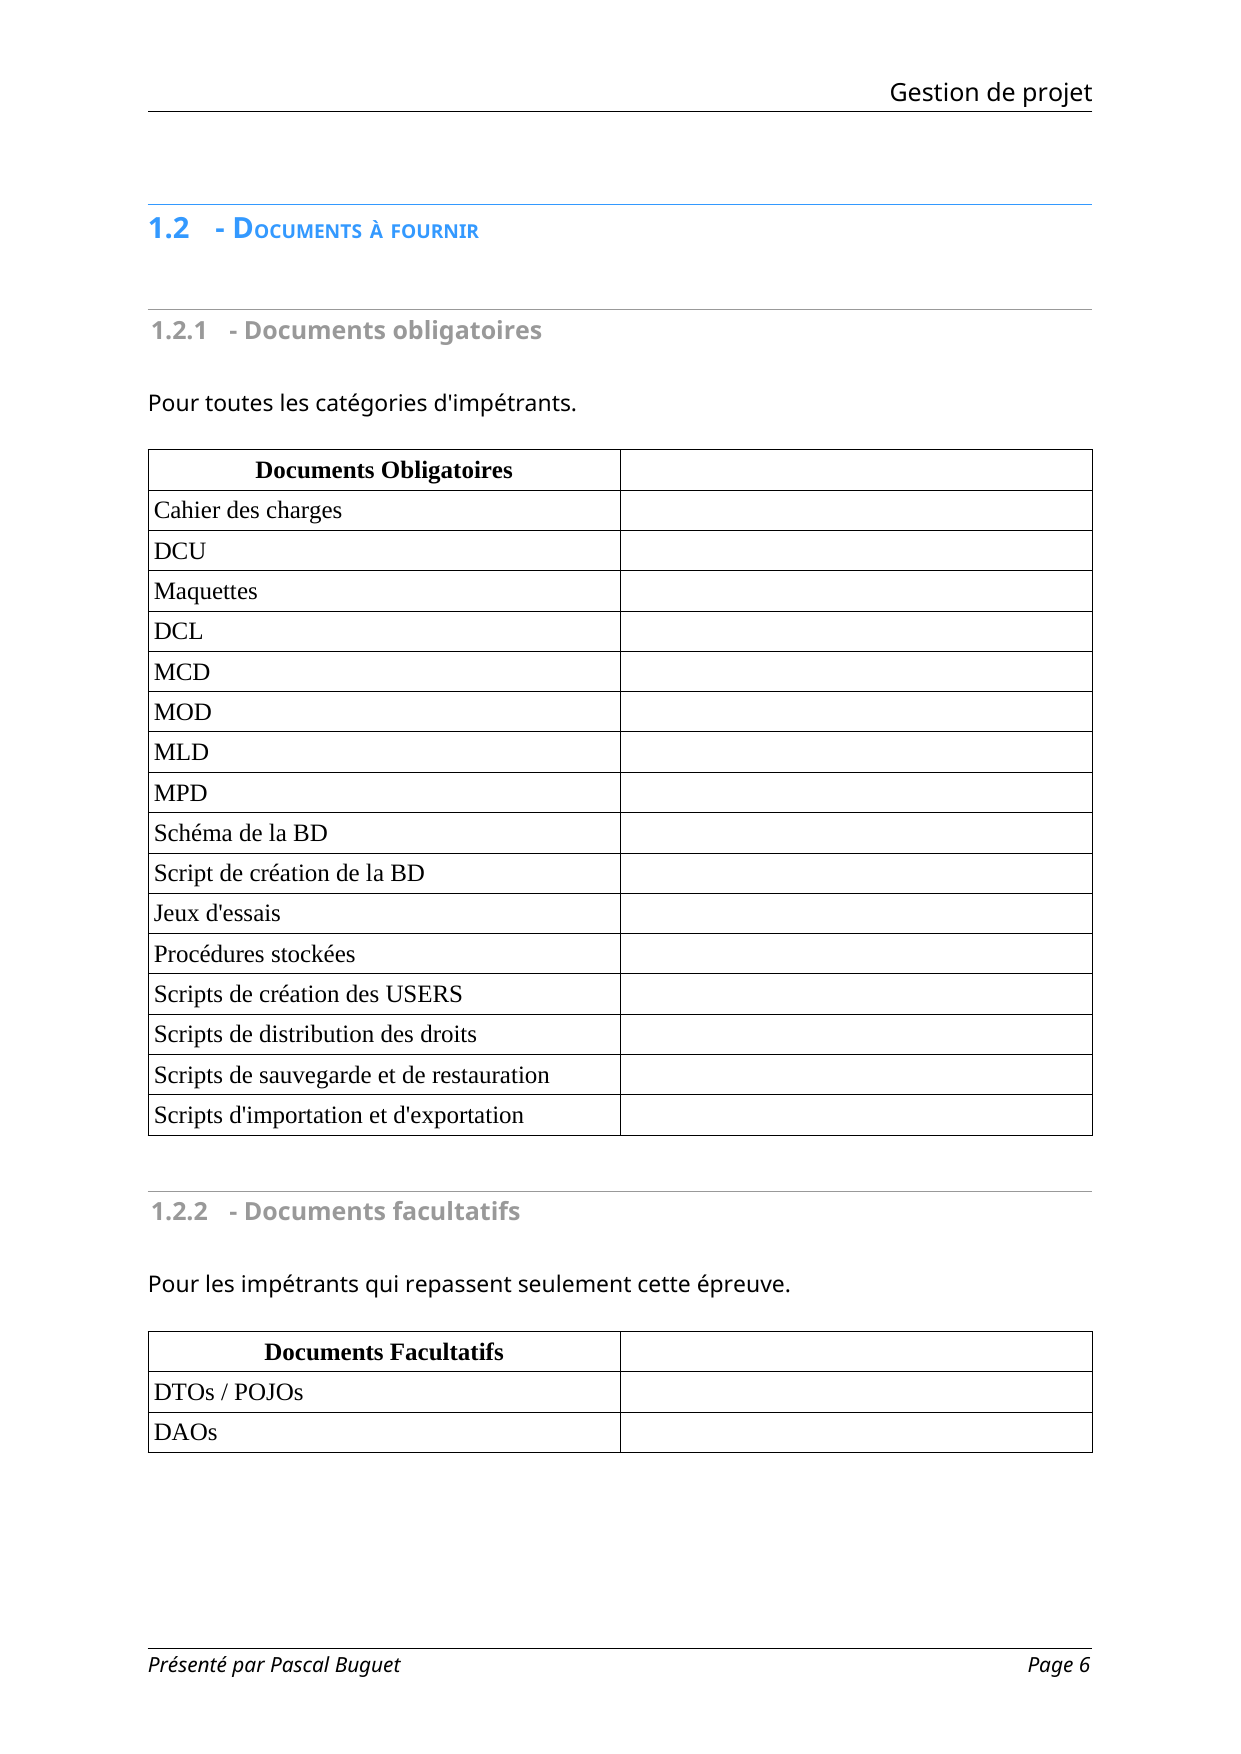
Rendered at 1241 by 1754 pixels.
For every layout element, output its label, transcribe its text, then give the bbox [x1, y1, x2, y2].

table_cell [621, 894, 1092, 933]
table_header [621, 450, 1092, 489]
text Pour les impétrants qui repassent seulement cette épreuve. [148, 1268, 1092, 1300]
table_cell [621, 652, 1092, 691]
table_cell MLD [149, 732, 620, 772]
table_cell DAOs [149, 1413, 620, 1452]
table_cell [621, 531, 1092, 570]
text Pour toutes les catégories d'impétrants. [148, 387, 1092, 418]
table_cell [621, 692, 1092, 731]
table_cell [621, 1095, 1092, 1134]
table_cell [621, 1413, 1092, 1452]
table_cell [621, 974, 1092, 1014]
table_cell Scripts d'importation et d'exportation [149, 1095, 620, 1134]
table_cell [621, 571, 1092, 611]
subtitle - Documents obligatoires [148, 310, 1092, 349]
table_cell DCU [149, 531, 620, 570]
subtitle - Documents facultatifs [148, 1192, 1092, 1231]
table_cell MOD [149, 692, 620, 731]
table_cell Cahier des charges [149, 491, 620, 530]
table_cell [621, 1372, 1092, 1412]
table_cell DTOs / POJOs [149, 1372, 620, 1412]
table_cell [621, 1015, 1092, 1054]
table_cell Schéma de la BD [149, 813, 620, 852]
table_header Documents Facultatifs [149, 1332, 620, 1371]
table_cell Scripts de création des USERS [149, 974, 620, 1014]
table_cell [621, 612, 1092, 651]
table_cell MPD [149, 773, 620, 812]
table_cell Procédures stockées [149, 934, 620, 973]
table_header Documents Obligatoires [149, 450, 620, 489]
table_cell Scripts de sauvegarde et de restauration [149, 1055, 620, 1094]
table_header [621, 1332, 1092, 1371]
subtitle - Documents à fournir [148, 205, 1092, 247]
table_cell Scripts de distribution des droits [149, 1015, 620, 1054]
table_cell Maquettes [149, 571, 620, 611]
table_cell [621, 1055, 1092, 1094]
table_cell [621, 854, 1092, 893]
table_cell Jeux d'essais [149, 894, 620, 933]
table_cell [621, 773, 1092, 812]
table_cell DCL [149, 612, 620, 651]
table_cell MCD [149, 652, 620, 691]
table_cell [621, 491, 1092, 530]
table_cell [621, 732, 1092, 772]
table_cell [621, 813, 1092, 852]
table_cell Script de création de la BD [149, 854, 620, 893]
table_cell [621, 934, 1092, 973]
